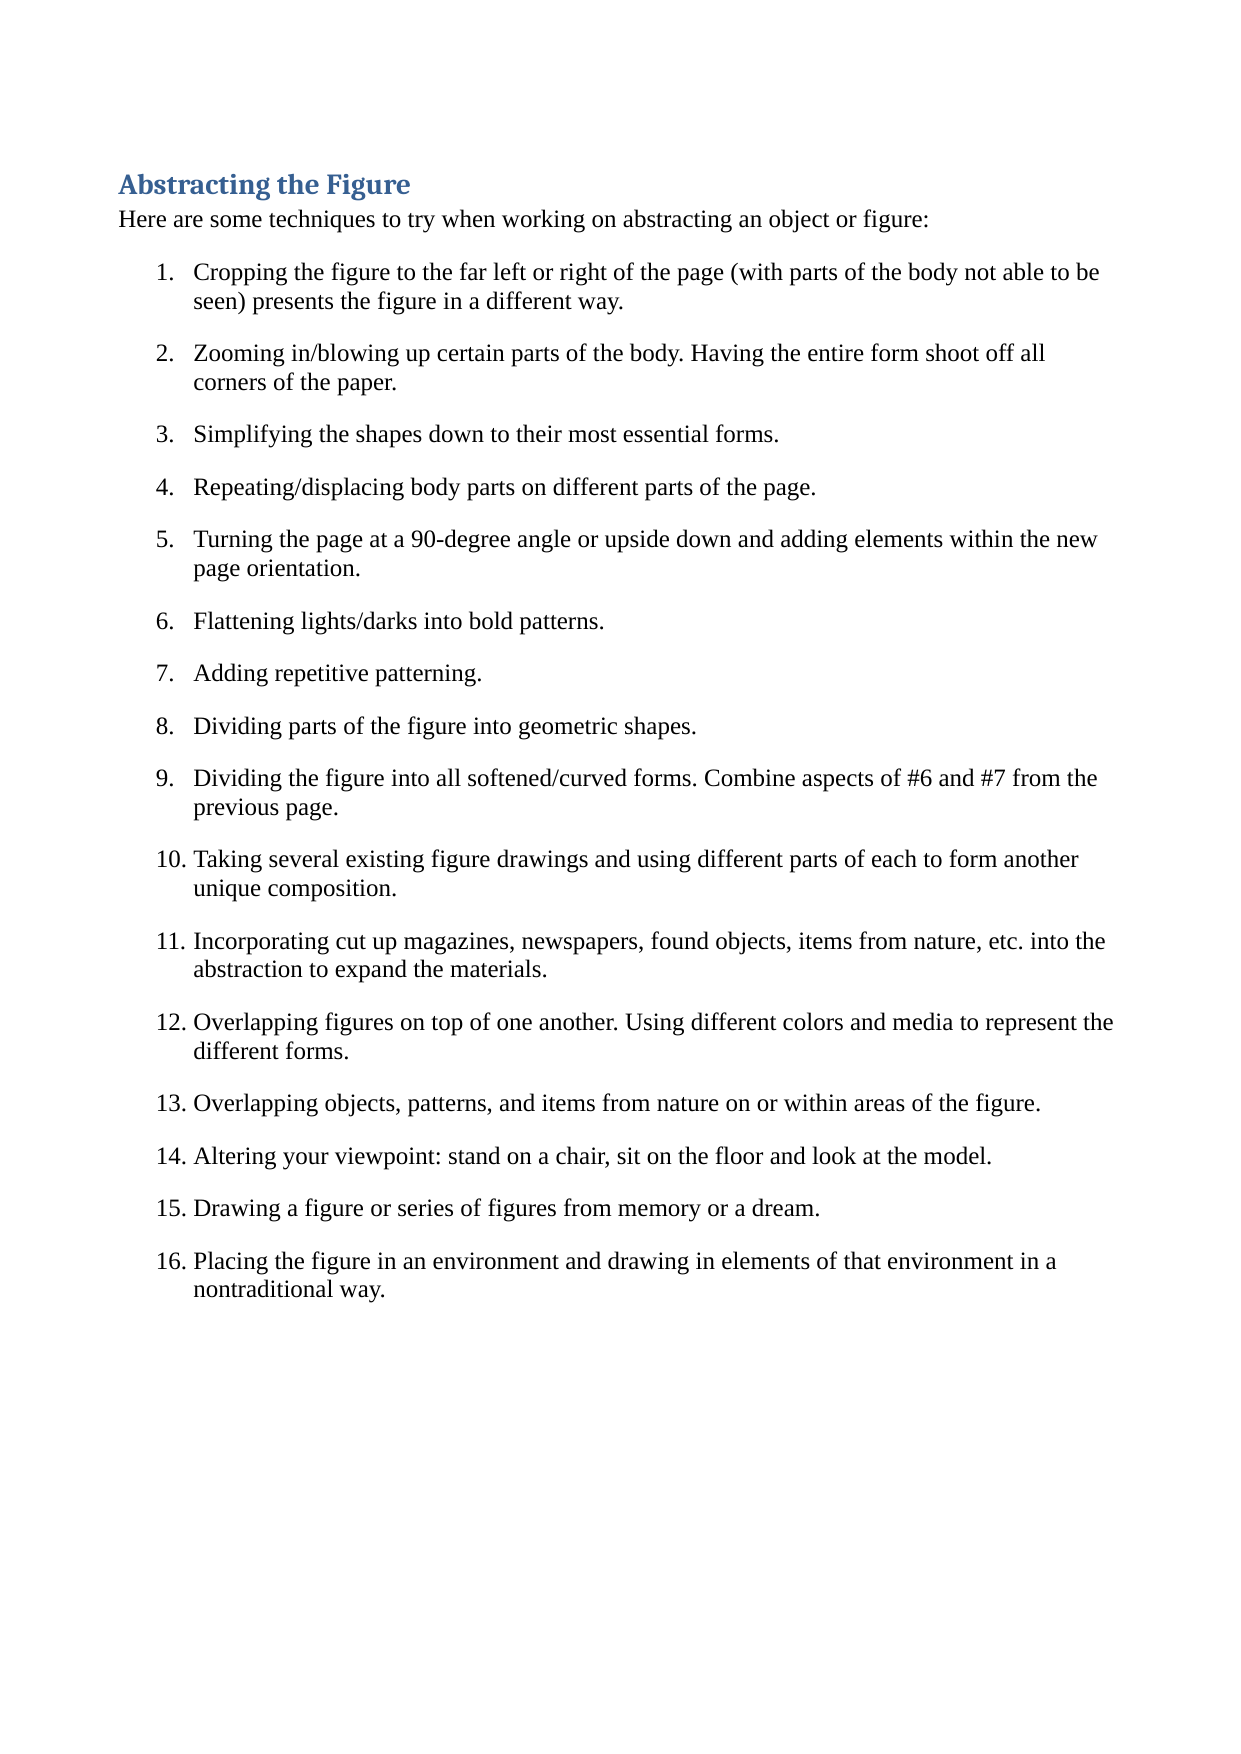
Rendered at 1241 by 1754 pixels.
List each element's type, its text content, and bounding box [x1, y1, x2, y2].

list Taking several existing figure drawings and using different parts of each to form another unique composition. [156, 844, 1122, 902]
subtitle Abstracting the Figure [118, 168, 1122, 202]
list Adding repetitive patterning. [156, 658, 1122, 687]
list Overlapping figures on top of one another. Using different colors and media to represent the different forms. [156, 1007, 1122, 1064]
list Incorporating cut up magazines, newspapers, found objects, items from nature, etc. into the abstraction to expand the materials. [156, 926, 1122, 983]
list Flattening lights/darks into bold patterns. [156, 606, 1122, 634]
list Turning the page at a 90-degree angle or upside down and adding elements within the new page orientation. [156, 524, 1122, 582]
list Drawing a figure or series of figures from memory or a dream. [156, 1193, 1122, 1222]
list Overlapping objects, patterns, and items from nature on or within areas of the figure. [156, 1088, 1122, 1117]
list Placing the figure in an environment and drawing in elements of that environment in a nontraditional way. [156, 1246, 1122, 1303]
list Altering your viewpoint: stand on a chair, sit on the floor and look at the model. [156, 1141, 1122, 1169]
list Simplifying the shapes down to their most essential forms. [156, 419, 1122, 448]
list Dividing parts of the figure into geometric shapes. [156, 711, 1122, 739]
text Here are some techniques to try when working on abstracting an object or figure: [118, 204, 1122, 233]
list Zooming in/blowing up certain parts of the body. Having the entire form shoot off all corners of the paper. [156, 338, 1122, 396]
list Dividing the figure into all softened/curved forms. Combine aspects of #6 and #7 from the previous page. [156, 763, 1122, 821]
list Cropping the figure to the far left or right of the page (with parts of the body not able to be seen) presents the figure in a different way. [156, 257, 1122, 314]
list Repeating/displacing body parts on different parts of the page. [156, 472, 1122, 501]
